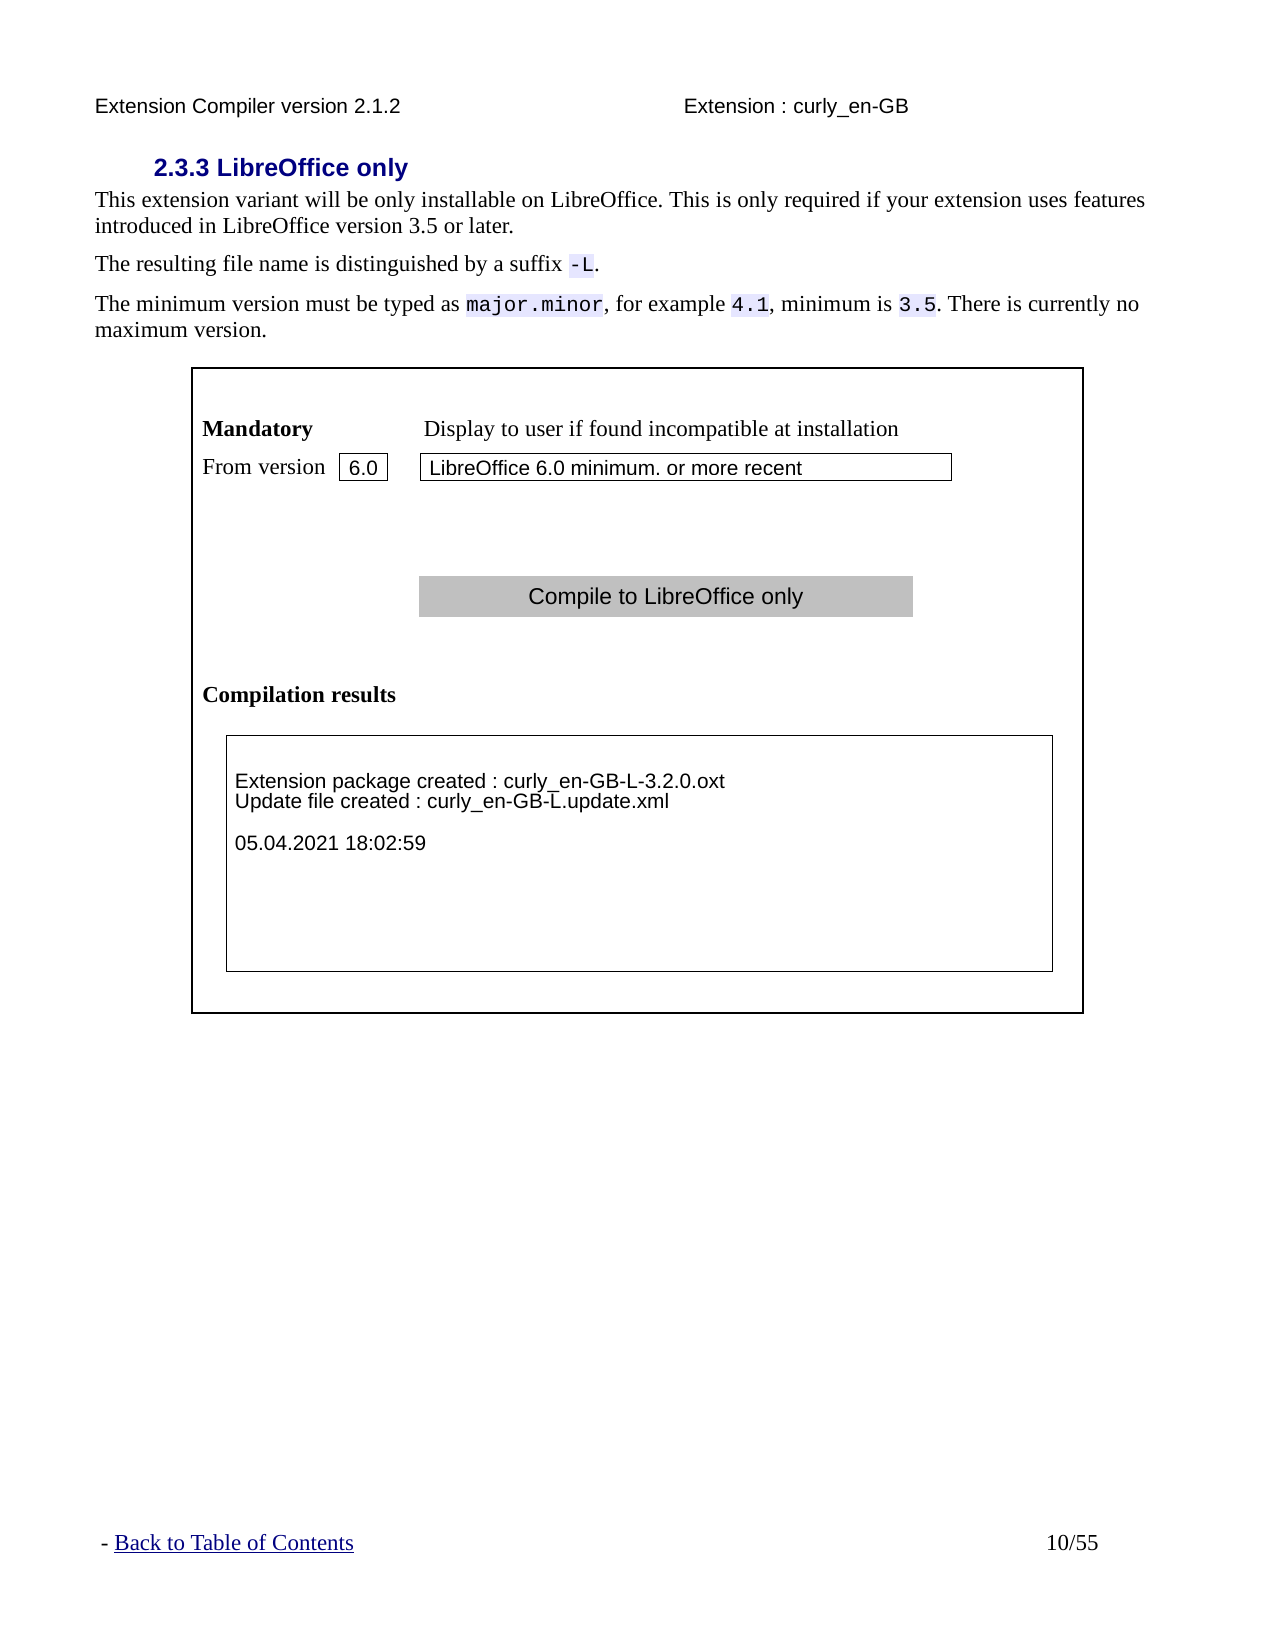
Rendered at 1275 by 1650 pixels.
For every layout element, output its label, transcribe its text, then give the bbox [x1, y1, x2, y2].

text [952, 454, 1073, 480]
text Compilation results [202, 682, 1073, 708]
subtitle LibreOffice only [153, 153, 1181, 181]
text [388, 454, 420, 480]
text Mandatory Display to user if found incompatible at installation [202, 416, 1073, 442]
text The resulting file name is distinguished by a suffix -L. [94, 251, 1181, 278]
text This extension variant will be only installable on LibreOffice. This is only required if your extension uses features introduced in LibreOffice version 3.5 or later. [94, 187, 1181, 238]
text The minimum version must be typed as major.minor, for example 4.1, minimum is 3.5. There is currently no maximum version. [94, 290, 1181, 343]
text From version [202, 454, 339, 480]
